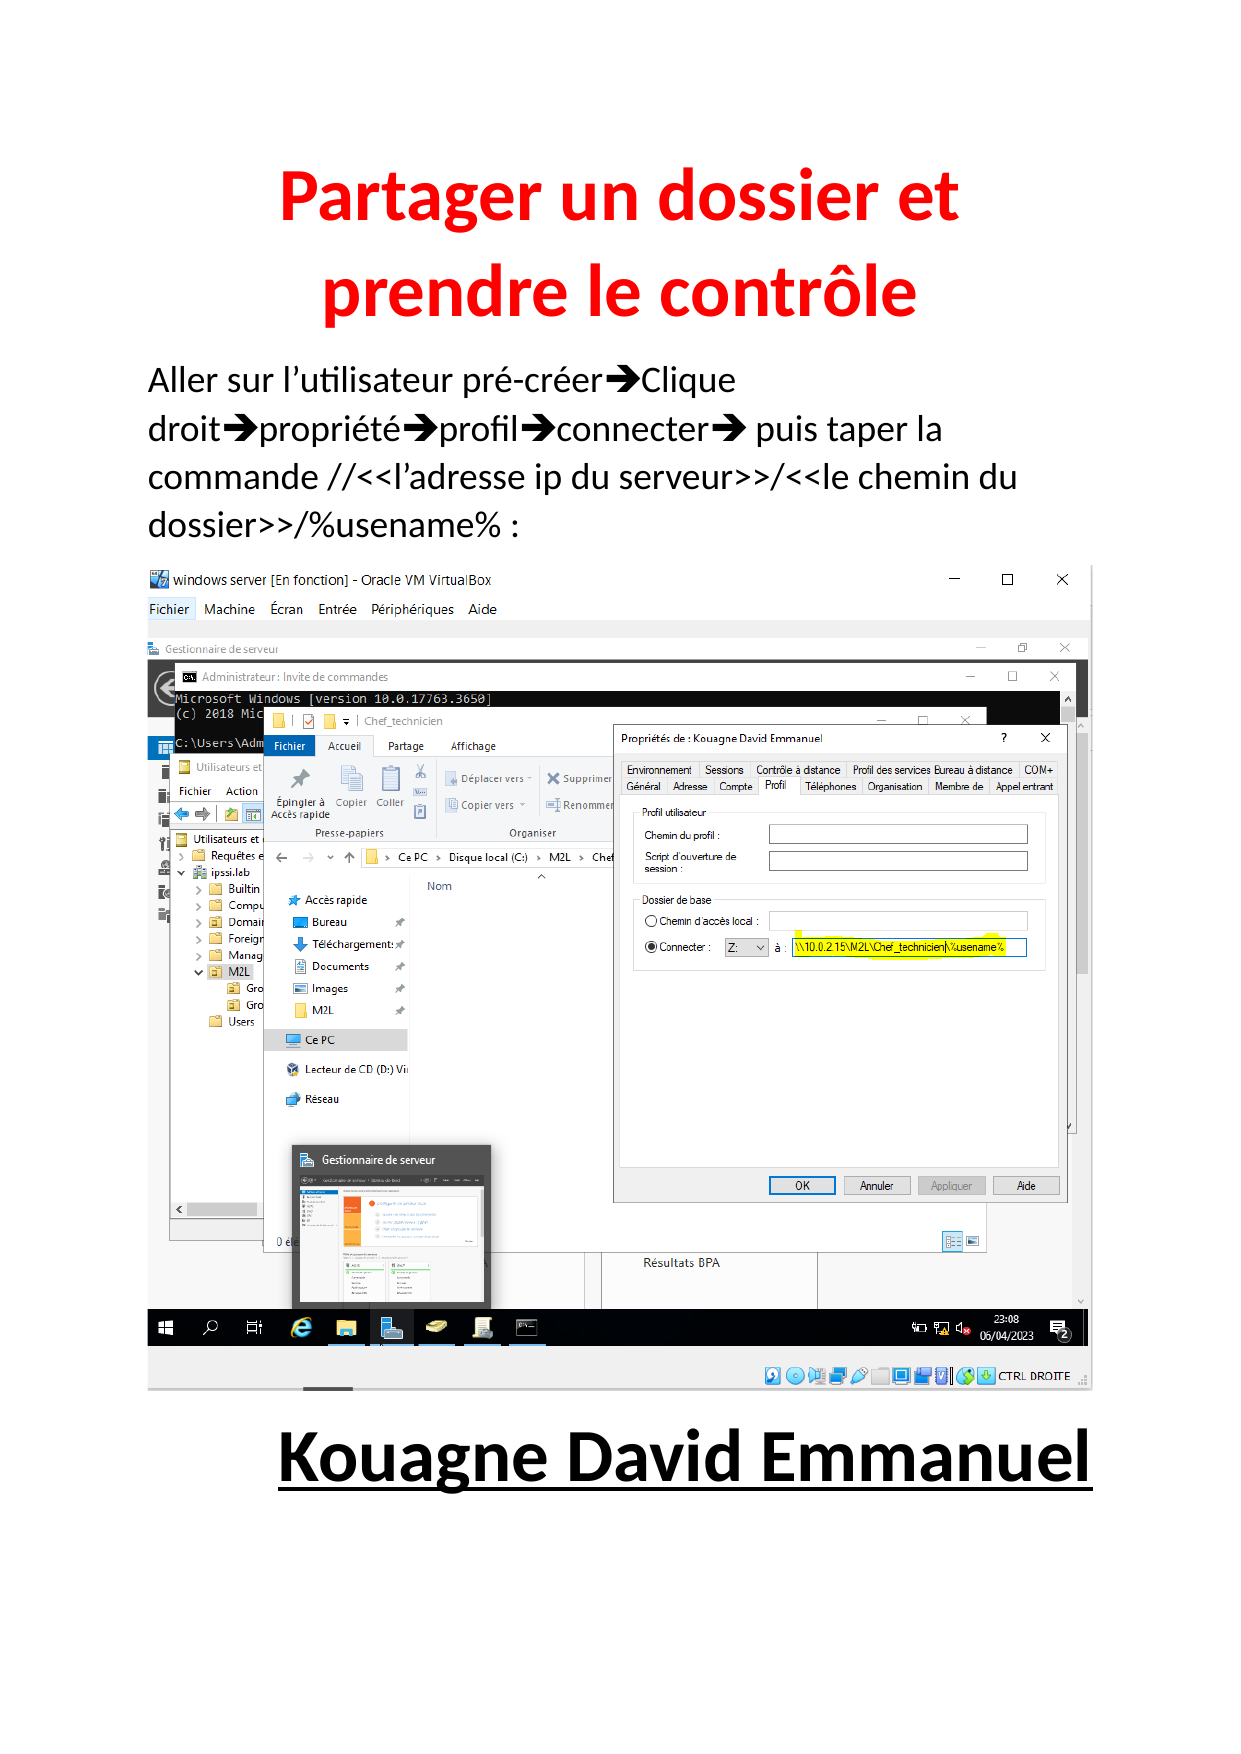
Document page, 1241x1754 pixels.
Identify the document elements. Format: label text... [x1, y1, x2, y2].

text Kouagne David Emmanuel [148, 1409, 1093, 1500]
text Aller sur l’utilisateur pré-créerClique droitpropriétéprofilconnecter puis taper la commande //<<l’adresse ip du serveur>>/<<le chemin du dossier>>/%usename% : [148, 356, 1093, 547]
text Partager un dossier et prendre le contrôle [148, 148, 1093, 335]
